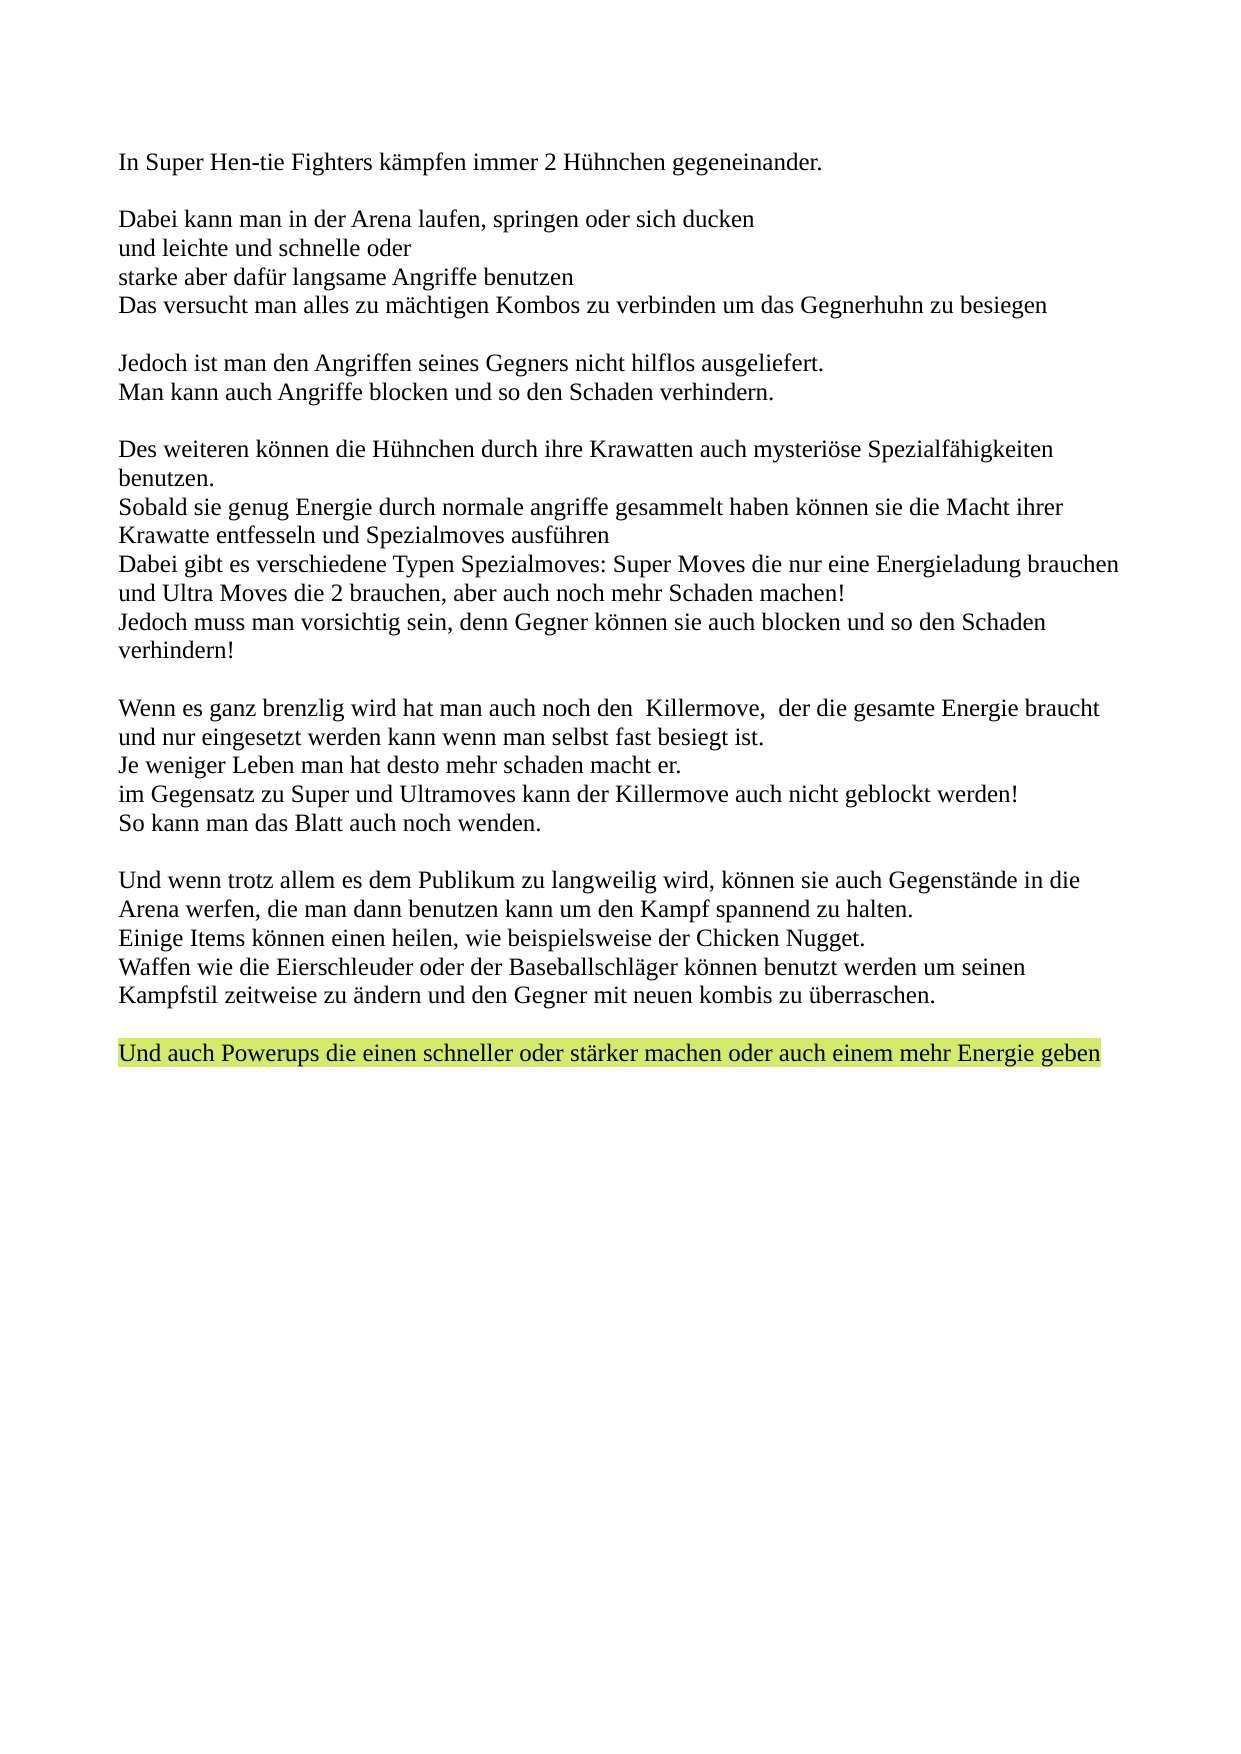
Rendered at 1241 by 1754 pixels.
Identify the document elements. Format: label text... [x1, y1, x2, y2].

text Das versucht man alles zu mächtigen Kombos zu verbinden um das Gegnerhuhn zu besiegen [118, 291, 1122, 319]
text und leichte und schnelle oder [118, 233, 1122, 262]
text Jedoch ist man den Angriffen seines Gegners nicht hilflos ausgeliefert. [118, 319, 1122, 377]
text Jedoch muss man vorsichtig sein, denn Gegner können sie auch blocken und so den Schaden verhindern! [118, 607, 1122, 664]
text Wenn es ganz brenzlig wird hat man auch noch den Killermove, der die gesamte Energie braucht und nur eingesetzt werden kann wenn man selbst fast besiegt ist. Je weniger Leben man hat desto mehr schaden macht er. [118, 693, 1122, 779]
text Dabei gibt es verschiedene Typen Spezialmoves: Super Moves die nur eine Energieladung brauchen und Ultra Moves die 2 brauchen, aber auch noch mehr Schaden machen! [118, 549, 1122, 607]
text Und wenn trotz allem es dem Publikum zu langweilig wird, können sie auch Gegenstände in die Arena werfen, die man dann benutzen kann um den Kampf spannend zu halten. [118, 866, 1122, 923]
text So kann man das Blatt auch noch wenden. [118, 808, 1122, 837]
text In Super Hen-tie Fighters kämpfen immer 2 Hühnchen gegeneinander. [118, 147, 1122, 176]
text Dabei kann man in der Arena laufen, springen oder sich ducken [118, 204, 1122, 233]
text starke aber dafür langsame Angriffe benutzen [118, 262, 1122, 291]
text Und auch Powerups die einen schneller oder stärker machen oder auch einem mehr Energie geben [118, 1038, 1122, 1067]
text Waffen wie die Eierschleuder oder der Baseballschläger können benutzt werden um seinen Kampfstil zeitweise zu ändern und den Gegner mit neuen kombis zu überraschen. [118, 952, 1122, 1009]
text Sobald sie genug Energie durch normale angriffe gesammelt haben können sie die Macht ihrer Krawatte entfesseln und Spezialmoves ausführen [118, 492, 1122, 549]
text Des weiteren können die Hühnchen durch ihre Krawatten auch mysteriöse Spezialfähigkeiten benutzen. [118, 434, 1122, 492]
text Man kann auch Angriffe blocken und so den Schaden verhindern. [118, 377, 1122, 406]
text Einige Items können einen heilen, wie beispielsweise der Chicken Nugget. [118, 923, 1122, 952]
text im Gegensatz zu Super und Ultramoves kann der Killermove auch nicht geblockt werden! [118, 779, 1122, 808]
